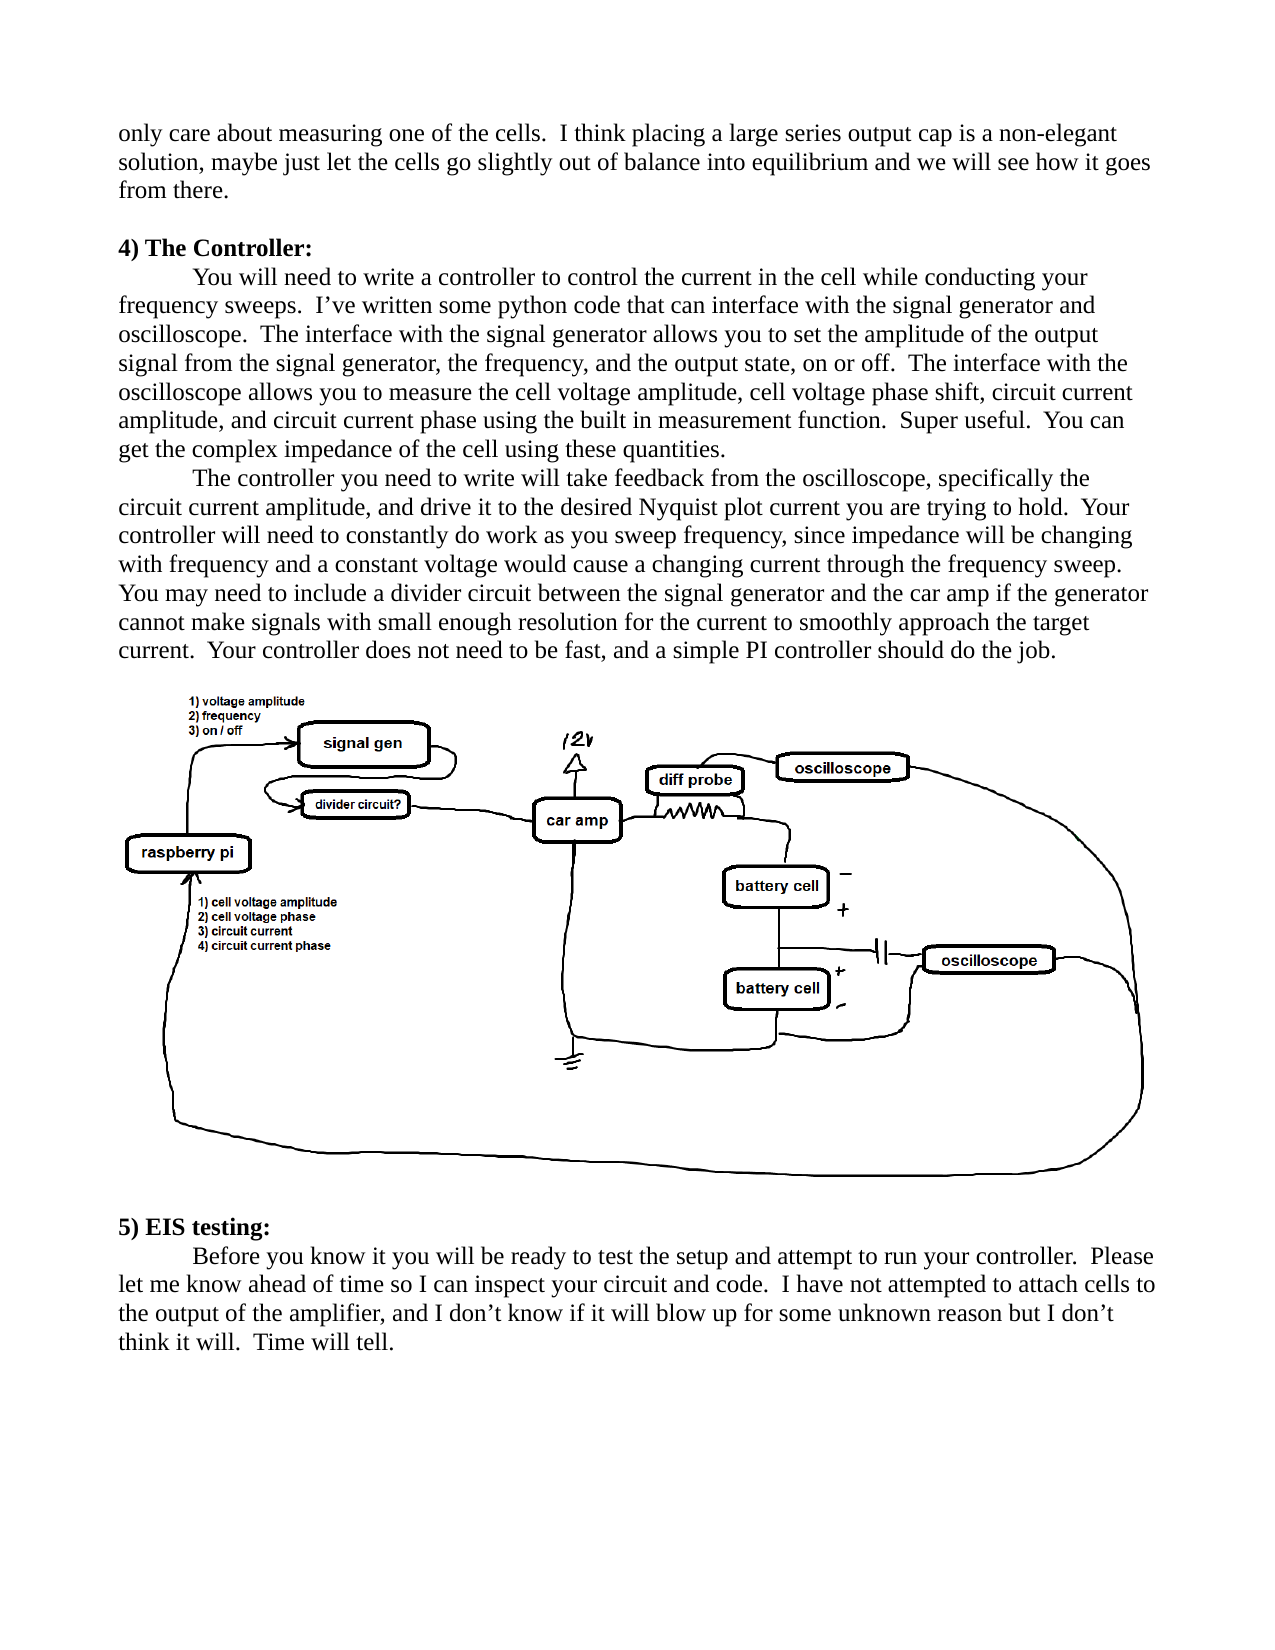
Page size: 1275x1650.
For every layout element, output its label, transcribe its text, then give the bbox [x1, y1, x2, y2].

text You will need to write a controller to control the current in the cell while conducting your frequency sweeps. I’ve written some python code that can interface with the signal generator and oscilloscope. The interface with the signal generator allows you to set the amplitude of the output signal from the signal generator, the frequency, and the output state, on or off. The interface with the oscilloscope allows you to measure the cell voltage amplitude, cell voltage phase shift, circuit current amplitude, and circuit current phase using the built in measurement function. Super useful. You can get the complex impedance of the cell using these quantities. [118, 262, 1157, 463]
picture [118, 664, 1157, 1184]
text only care about measuring one of the cells. I think placing a large series output cap is a non-elegant solution, maybe just let the cells go slightly out of balance into equilibrium and we will see how it goes from there. [118, 118, 1157, 204]
text The controller you need to write will take feedback from the oscilloscope, specifically the circuit current amplitude, and drive it to the desired Nyquist plot current you are trying to hold. Your controller will need to constantly do work as you sweep frequency, since impedance will be changing with frequency and a constant voltage would cause a changing current through the frequency sweep. You may need to include a divider circuit between the signal generator and the car amp if the generator cannot make signals with small enough resolution for the current to smoothly approach the target current. Your controller does not need to be fast, and a simple PI controller should do the job. [118, 463, 1157, 664]
text 5) EIS testing: [118, 1212, 1157, 1241]
text Before you know it you will be ready to test the setup and attempt to run your controller. Please let me know ahead of time so I can inspect your circuit and code. I have not attempted to attach cells to the output of the amplifier, and I don’t know if it will blow up for some unknown reason but I don’t think it will. Time will tell. [118, 1241, 1157, 1356]
text 4) The Controller: [118, 233, 1157, 262]
